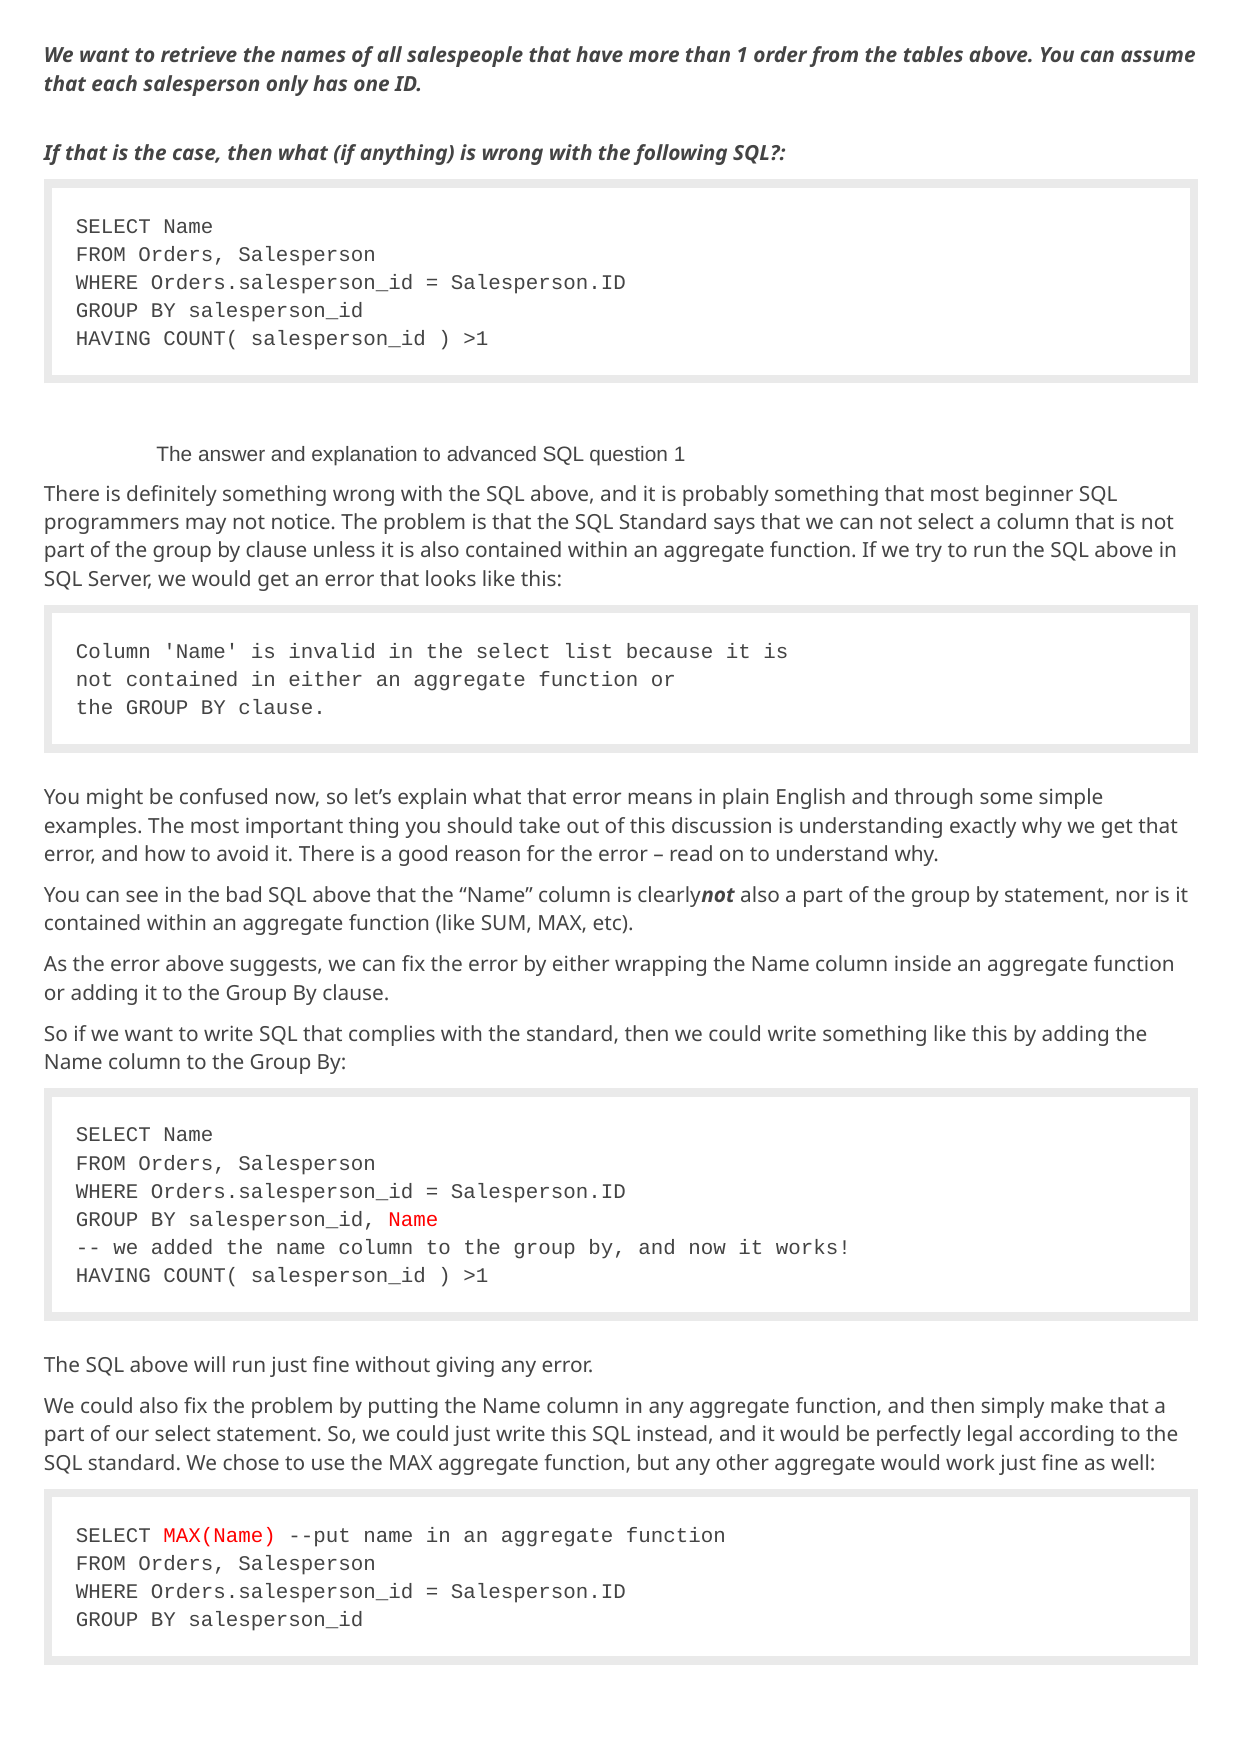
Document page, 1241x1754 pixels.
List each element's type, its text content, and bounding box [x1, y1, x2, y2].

text FROM Orders, Salesperson [52, 1116, 1190, 1144]
text SELECT Name [52, 1097, 1190, 1116]
text GROUP BY salesperson_id, Name [52, 1173, 1190, 1201]
text We could also fix the problem by putting the Name column in any aggregate function, and then simply make that a part of our select statement. So, we could just write this SQL instead, and it would be perfectly legal according to the SQL standard. We chose to use the MAX aggregate function, but any other aggregate would work just fine as well: [44, 1391, 1198, 1476]
text WHERE Orders.salesperson_id = Salesperson.ID [52, 236, 1190, 264]
text You can see in the bad SQL above that the “Name” column is clearlynot also a part of the group by statement, nor is it contained within an aggregate function (like SUM, MAX, etc). [44, 880, 1198, 937]
text SELECT MAX(Name) --put name in an aggregate function [52, 1497, 1190, 1517]
text WHERE Orders.salesperson_id = Salesperson.ID [52, 1545, 1190, 1573]
text the GROUP BY clause. [52, 661, 1190, 744]
text Column 'Name' is invalid in the select list because it is [52, 613, 1190, 633]
text WHERE Orders.salesperson_id = Salesperson.ID [52, 1144, 1190, 1173]
text There is definitely something wrong with the SQL above, and it is probably something that most beginner SQL programmers may not notice. The problem is that the SQL Standard says that we can not select a column that is not part of the group by clause unless it is also contained within an aggregate function. If we try to run the SQL above in SQL Server, we would get an error that looks like this: [44, 479, 1198, 592]
text So if we want to write SQL that complies with the standard, then we could write something like this by adding the Name column to the Group By: [44, 1019, 1198, 1076]
text -- we added the name column to the group by, and now it works! [52, 1201, 1190, 1229]
text FROM Orders, Salesperson [52, 207, 1190, 236]
text SELECT Name [52, 188, 1190, 207]
text If that is the case, then what (if anything) is wrong with the following SQL?: [44, 110, 1198, 167]
text HAVING COUNT( salesperson_id ) >1 [52, 292, 1190, 375]
text GROUP BY salesperson_id [52, 264, 1190, 292]
text FROM Orders, Salesperson [52, 1517, 1190, 1545]
text HAVING COUNT( salesperson_id ) >1 [52, 1229, 1190, 1312]
text The SQL above will run just fine without giving any error. [44, 1350, 1198, 1378]
text We want to retrieve the names of all salespeople that have more than 1 order from the tables above. You can assume that each salesperson only has one ID. [44, 41, 1198, 97]
text As the error above suggests, we can fix the error by either wrapping the Name column inside an aggregate function or adding it to the Group By clause. [44, 949, 1198, 1006]
text not contained in either an aggregate function or [52, 633, 1190, 661]
subtitle The answer and explanation to advanced SQL question 1 [156, 438, 1198, 466]
text You might be confused now, so let’s explain what that error means in plain English and through some simple examples. The most important thing you should take out of this discussion is understanding exactly why we get that error, and how to avoid it. There is a good reason for the error – read on to understand why. [44, 782, 1198, 868]
text GROUP BY salesperson_id [52, 1573, 1190, 1656]
